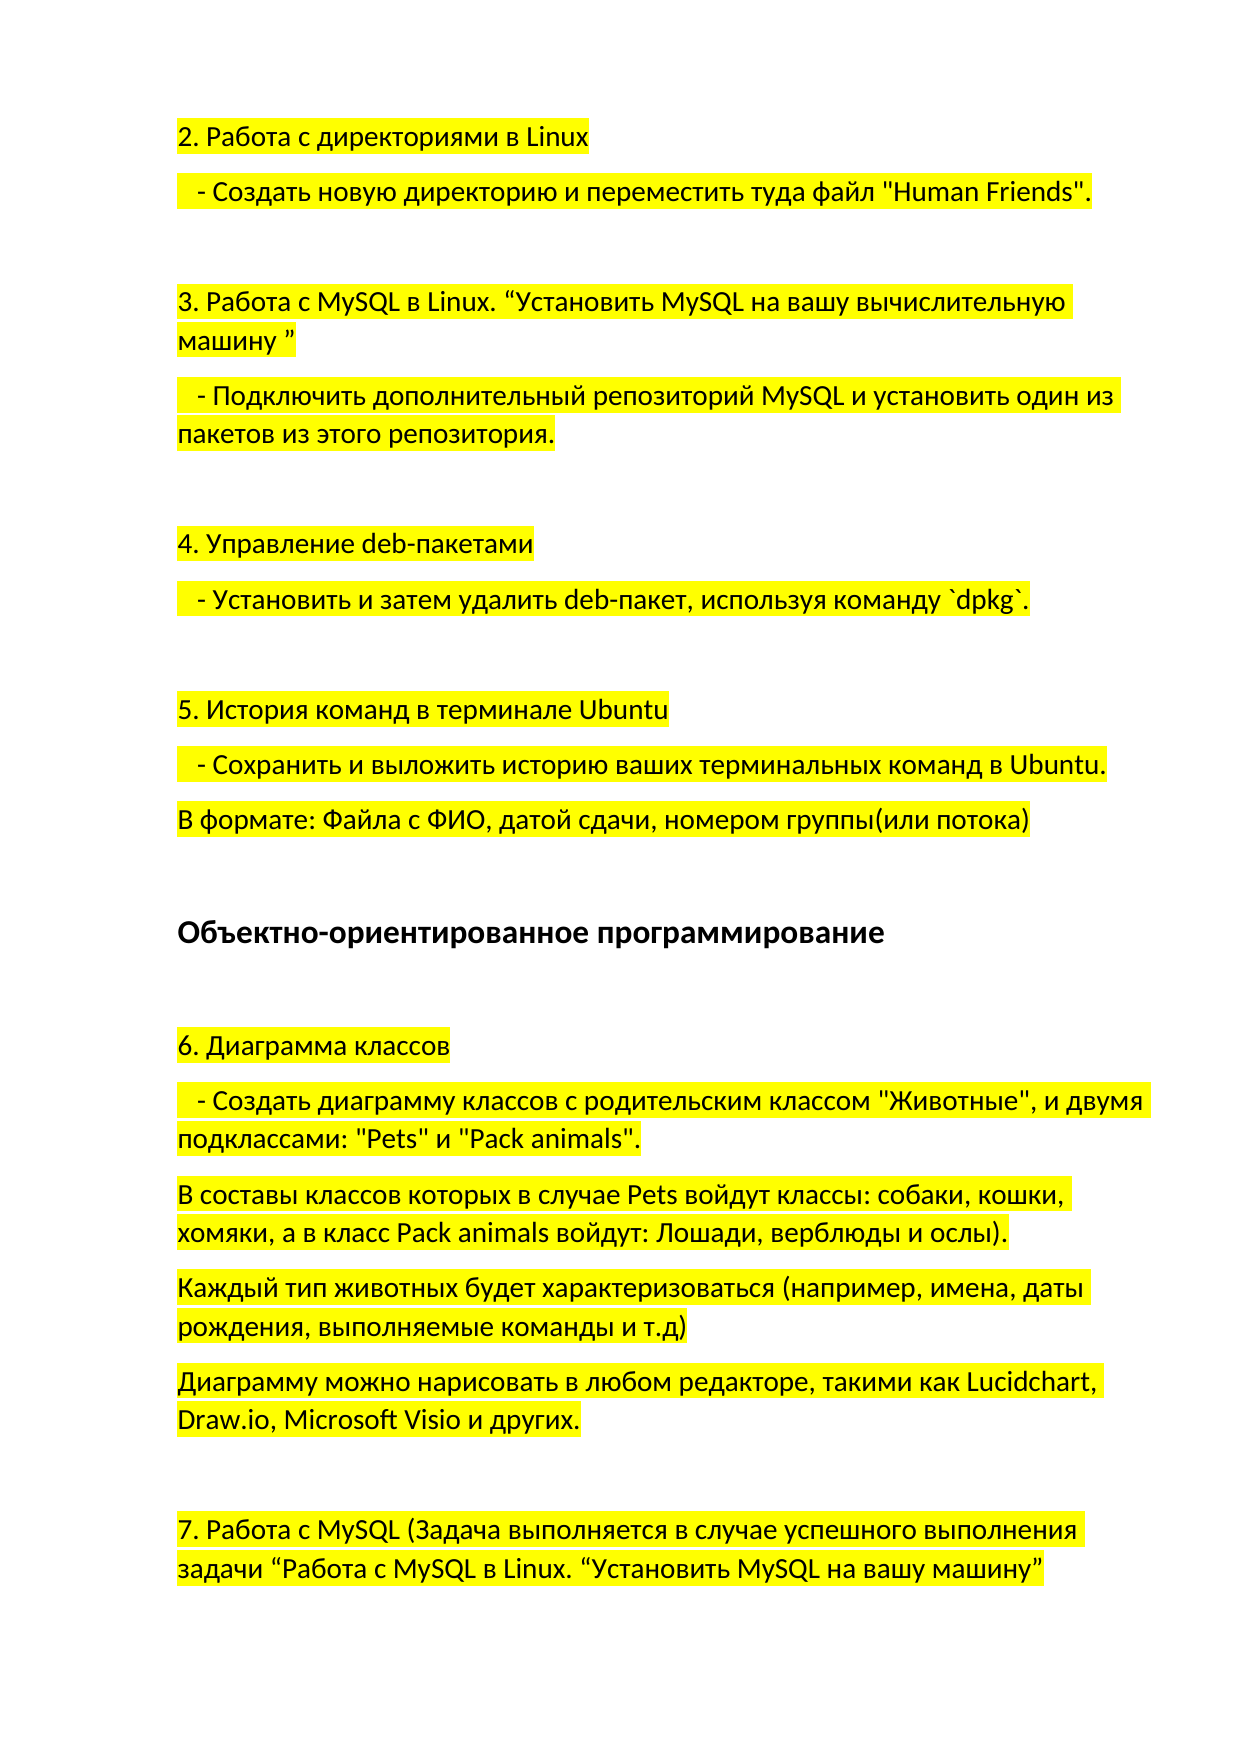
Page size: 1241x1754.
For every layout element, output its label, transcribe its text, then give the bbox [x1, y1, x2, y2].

text Объектно-ориентированное программирование [177, 911, 1152, 952]
text 3. Работа с MySQL в Linux. “Установить MySQL на вашу вычислительную машину ” [177, 283, 1152, 357]
text - Подключить дополнительный репозиторий MySQL и установить один из пакетов из этого репозитория. [177, 377, 1152, 451]
text В составы классов которых в случае Pets войдут классы: собаки, кошки, хомяки, а в класс Pack animals войдут: Лошади, верблюды и ослы). [177, 1176, 1152, 1250]
text В формате: Файла с ФИО, датой сдачи, номером группы(или потока) [177, 801, 1152, 837]
text - Сохранить и выложить историю ваших терминальных команд в Ubuntu. [177, 746, 1152, 782]
text 7. Работа с MySQL (Задача выполняется в случае успешного выполнения задачи “Работа с MySQL в Linux. “Установить MySQL на вашу машину” [177, 1511, 1152, 1586]
text Каждый тип животных будет характеризоваться (например, имена, даты рождения, выполняемые команды и т.д) [177, 1269, 1152, 1343]
text - Установить и затем удалить deb-пакет, используя команду `dpkg`. [177, 581, 1152, 616]
text 5. История команд в терминале Ubuntu [177, 691, 1152, 727]
text 4. Управление deb-пакетами [177, 526, 1152, 561]
text 6. Диаграмма классов [177, 1027, 1152, 1063]
text - Создать новую директорию и переместить туда файл "Human Friends". [177, 173, 1152, 209]
text - Создать диаграмму классов с родительским классом "Животные", и двумя подклассами: "Pets" и "Pack animals". [177, 1082, 1152, 1156]
text Диаграмму можно нарисовать в любом редакторе, такими как Lucidchart, Draw.io, Microsoft Visio и других. [177, 1363, 1152, 1437]
text 2. Работа с директориями в Linux [177, 118, 1152, 154]
